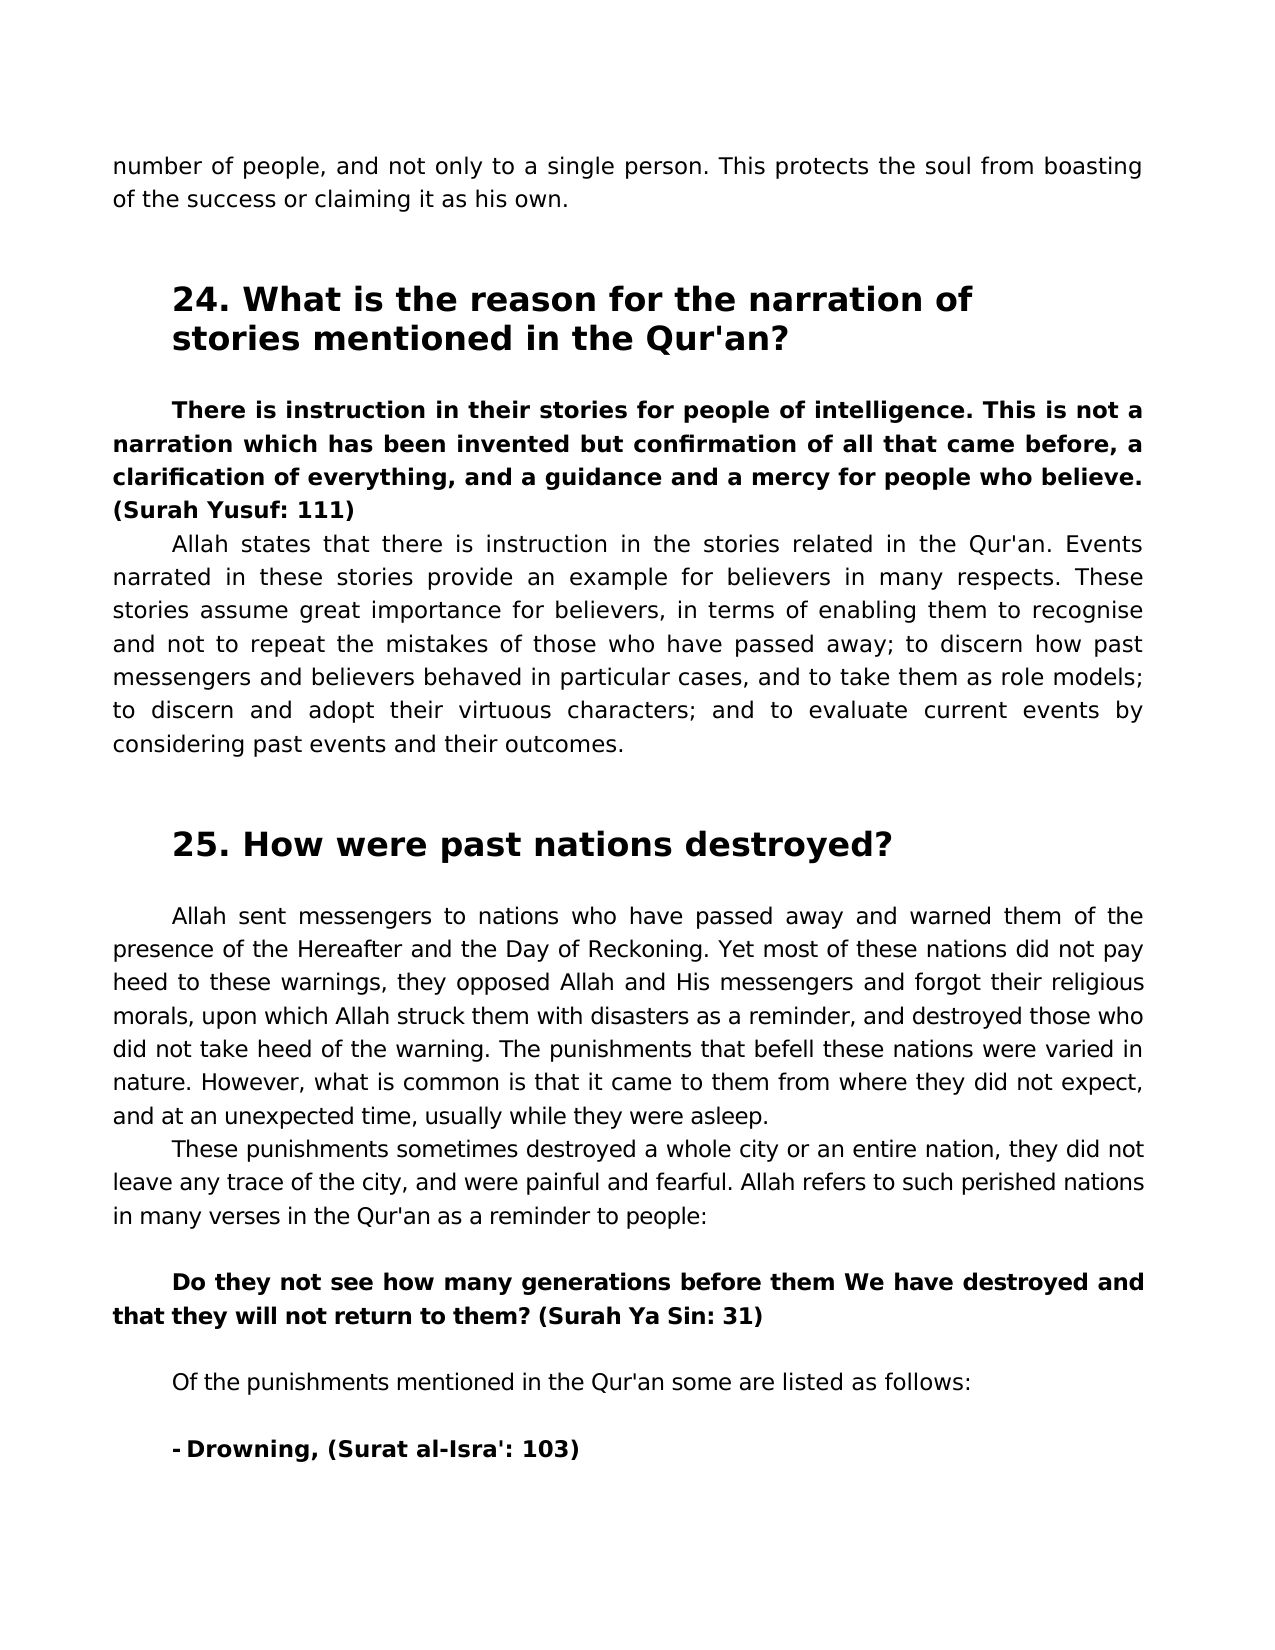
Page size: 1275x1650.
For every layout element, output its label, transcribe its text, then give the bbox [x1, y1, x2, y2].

text number of people, and not only to a single person. This protects the soul from boasting of the success or claiming it as his own. [112, 148, 1145, 214]
text 24. What is the reason for the narration of [112, 281, 1145, 320]
text Allah sent messengers to nations who have passed away and warned them of the presence of the Hereafter and the Day of Reckoning. Yet most of these nations did not pay heed to these warnings, they opposed Allah and His messengers and forgot their religious morals, upon which Allah struck them with disasters as a reminder, and destroyed those who did not take heed of the warning. The punishments that befell these nations were varied in nature. However, what is common is that it came to them from where they did not expect, and at an unexpected time, usually while they were asleep. [112, 897, 1145, 1131]
text stories mentioned in the Qur'an? [112, 320, 1145, 359]
text Do they not see how many generations before them We have destroyed and that they will not return to them? (Surah Ya Sin: 31) [112, 1264, 1145, 1331]
text 25. How were past nations destroyed? [112, 825, 1145, 864]
text These punishments sometimes destroyed a whole city or an entire nation, they did not leave any trace of the city, and were painful and fearful. Allah refers to such perished nations in many verses in the Qur'an as a reminder to people: [112, 1131, 1145, 1231]
text Of the punishments mentioned in the Qur'an some are listed as follows: [112, 1364, 1145, 1397]
text There is instruction in their stories for people of intelligence. This is not a narration which has been invented but confirmation of all that came before, a clarification of everything, and a guidance and a mercy for people who believe. (Surah Yusuf: 111) [112, 392, 1145, 525]
text - Drowning, (Surat al-Isra': 103) [112, 1431, 1145, 1464]
text Allah states that there is instruction in the stories related in the Qur'an. Events narrated in these stories provide an example for believers in many respects. These stories assume great importance for believers, in terms of enabling them to recognise and not to repeat the mistakes of those who have passed away; to discern how past messengers and believers behaved in particular cases, and to take them as role models; to discern and adopt their virtuous characters; and to evaluate current events by considering past events and their outcomes. [112, 525, 1145, 759]
